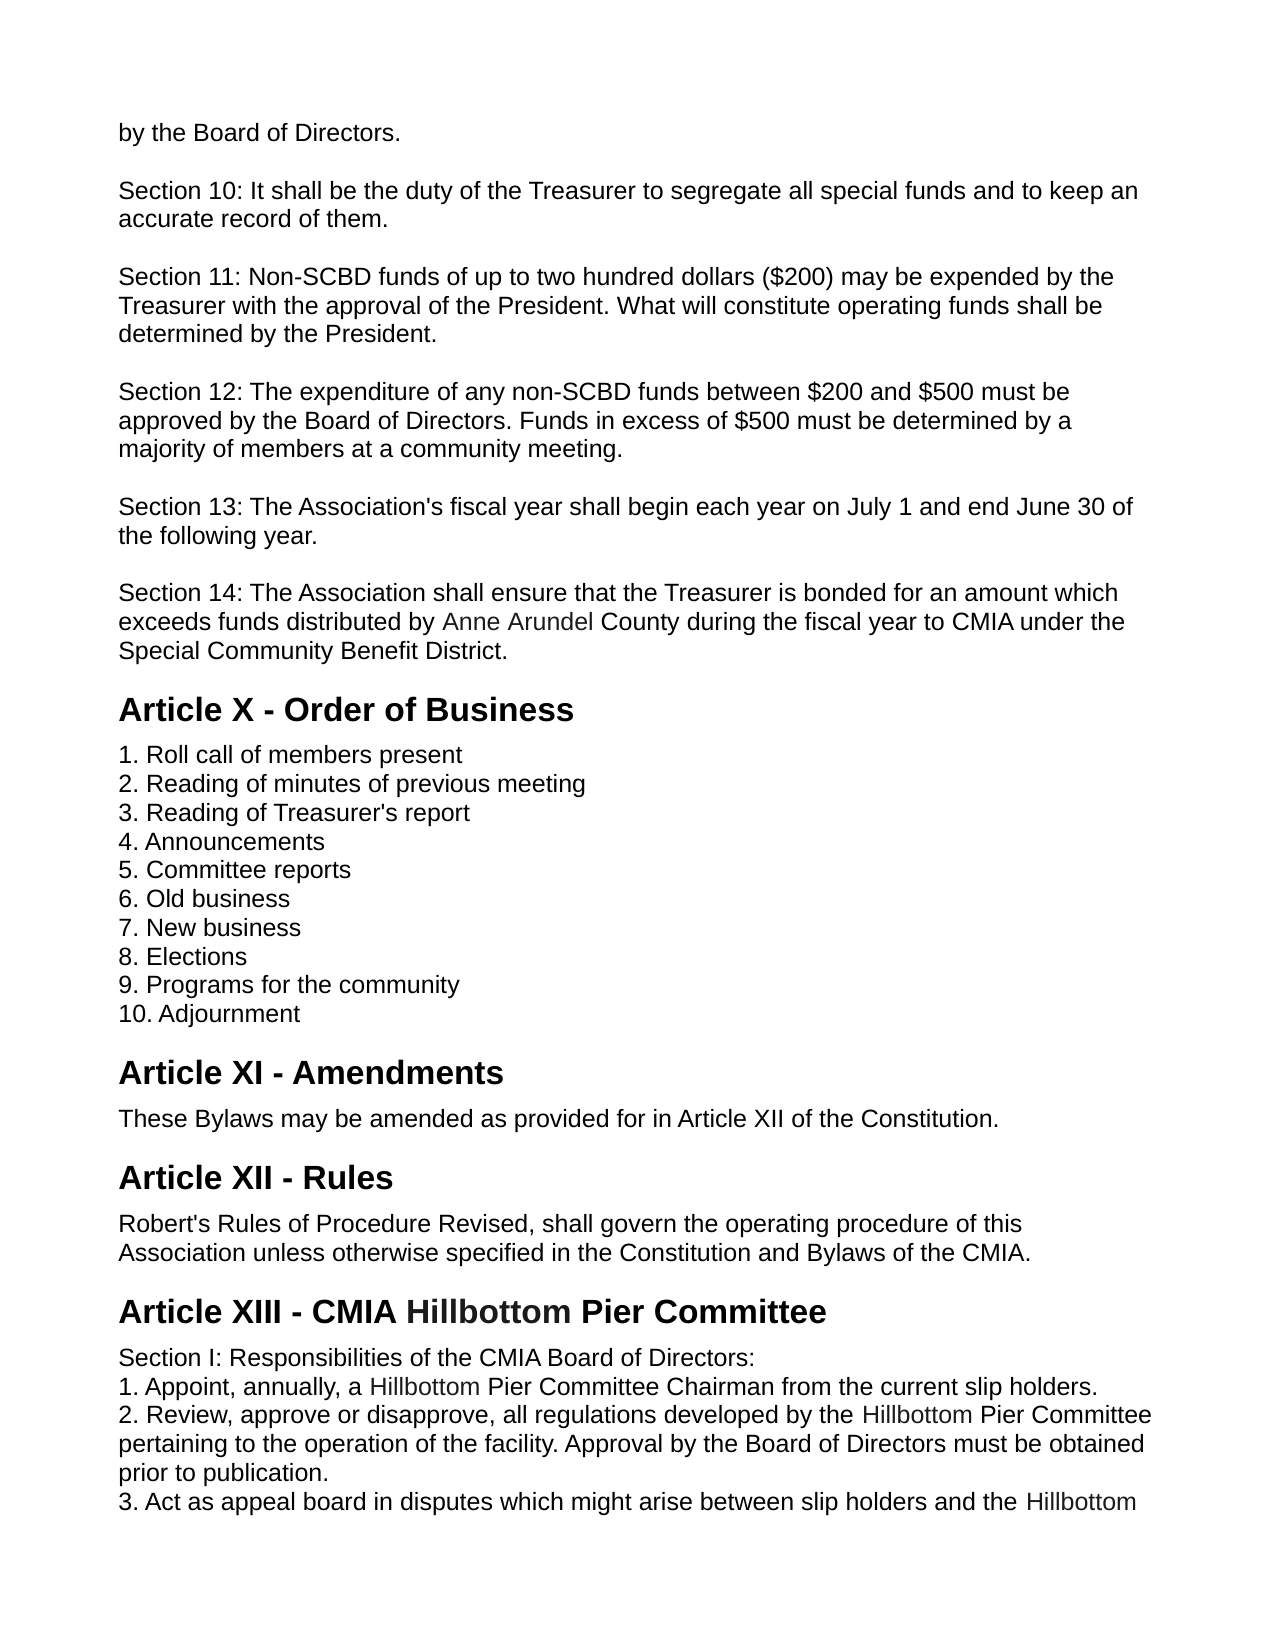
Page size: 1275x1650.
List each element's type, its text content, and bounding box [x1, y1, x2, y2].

text 9. Programs for the community [118, 971, 1157, 999]
text 2. Reading of minutes of previous meeting [118, 769, 1157, 798]
text Section 13: The Association's fiscal year shall begin each year on July 1 and end June 30 of the following year. [118, 492, 1157, 549]
text 3. Act as appeal board in disputes which might arise between slip holders and the Hillbottom [118, 1486, 1157, 1515]
text 3. Reading of Treasurer's report [118, 798, 1157, 827]
text Section 11: Non-SCBD funds of up to two hundred dollars ($200) may be expended by the Treasurer with the approval of the President. What will constitute operating funds shall be determined by the President. [118, 262, 1157, 348]
text 6. Old business [118, 884, 1157, 913]
text Section 14: The Association shall ensure that the Treasurer is bonded for an amount which exceeds funds distributed by Anne Arundel County during the fiscal year to CMIA under the Special Community Benefit District. [118, 578, 1157, 664]
text 8. Elections [118, 942, 1157, 971]
text 5. Committee reports [118, 856, 1157, 884]
text 7. New business [118, 913, 1157, 942]
text 1. Appoint, annually, a Hillbottom Pier Committee Chairman from the current slip holders. [118, 1371, 1157, 1400]
text Robert's Rules of Procedure Revised, shall govern the operating procedure of this Association unless otherwise specified in the Constitution and Bylaws of the CMIA. [118, 1209, 1157, 1267]
text These Bylaws may be amended as provided for in Article XII of the Constitution. [118, 1104, 1157, 1133]
text Section 12: The expenditure of any non-SCBD funds between $200 and $500 must be approved by the Board of Directors. Funds in excess of $500 must be determined by a majority of members at a community meeting. [118, 377, 1157, 463]
subtitle Article X - Order of Business [118, 689, 1157, 728]
subtitle Article XII - Rules [118, 1158, 1157, 1197]
subtitle Article XI - Amendments [118, 1053, 1157, 1092]
text 10. Adjournment [118, 999, 1157, 1028]
text Section 10: It shall be the duty of the Treasurer to segregate all special funds and to keep an accurate record of them. [118, 176, 1157, 233]
subtitle Article XIII - CMIA Hillbottom Pier Committee [118, 1292, 1157, 1330]
text Section I: Responsibilities of the CMIA Board of Directors: [118, 1343, 1157, 1371]
text by the Board of Directors. [118, 118, 1157, 147]
text 1. Roll call of members present [118, 741, 1157, 769]
text 2. Review, approve or disapprove, all regulations developed by the Hillbottom Pier Committee pertaining to the operation of the facility. Approval by the Board of Directors must be obtained prior to publication. [118, 1400, 1157, 1486]
text 4. Announcements [118, 827, 1157, 856]
